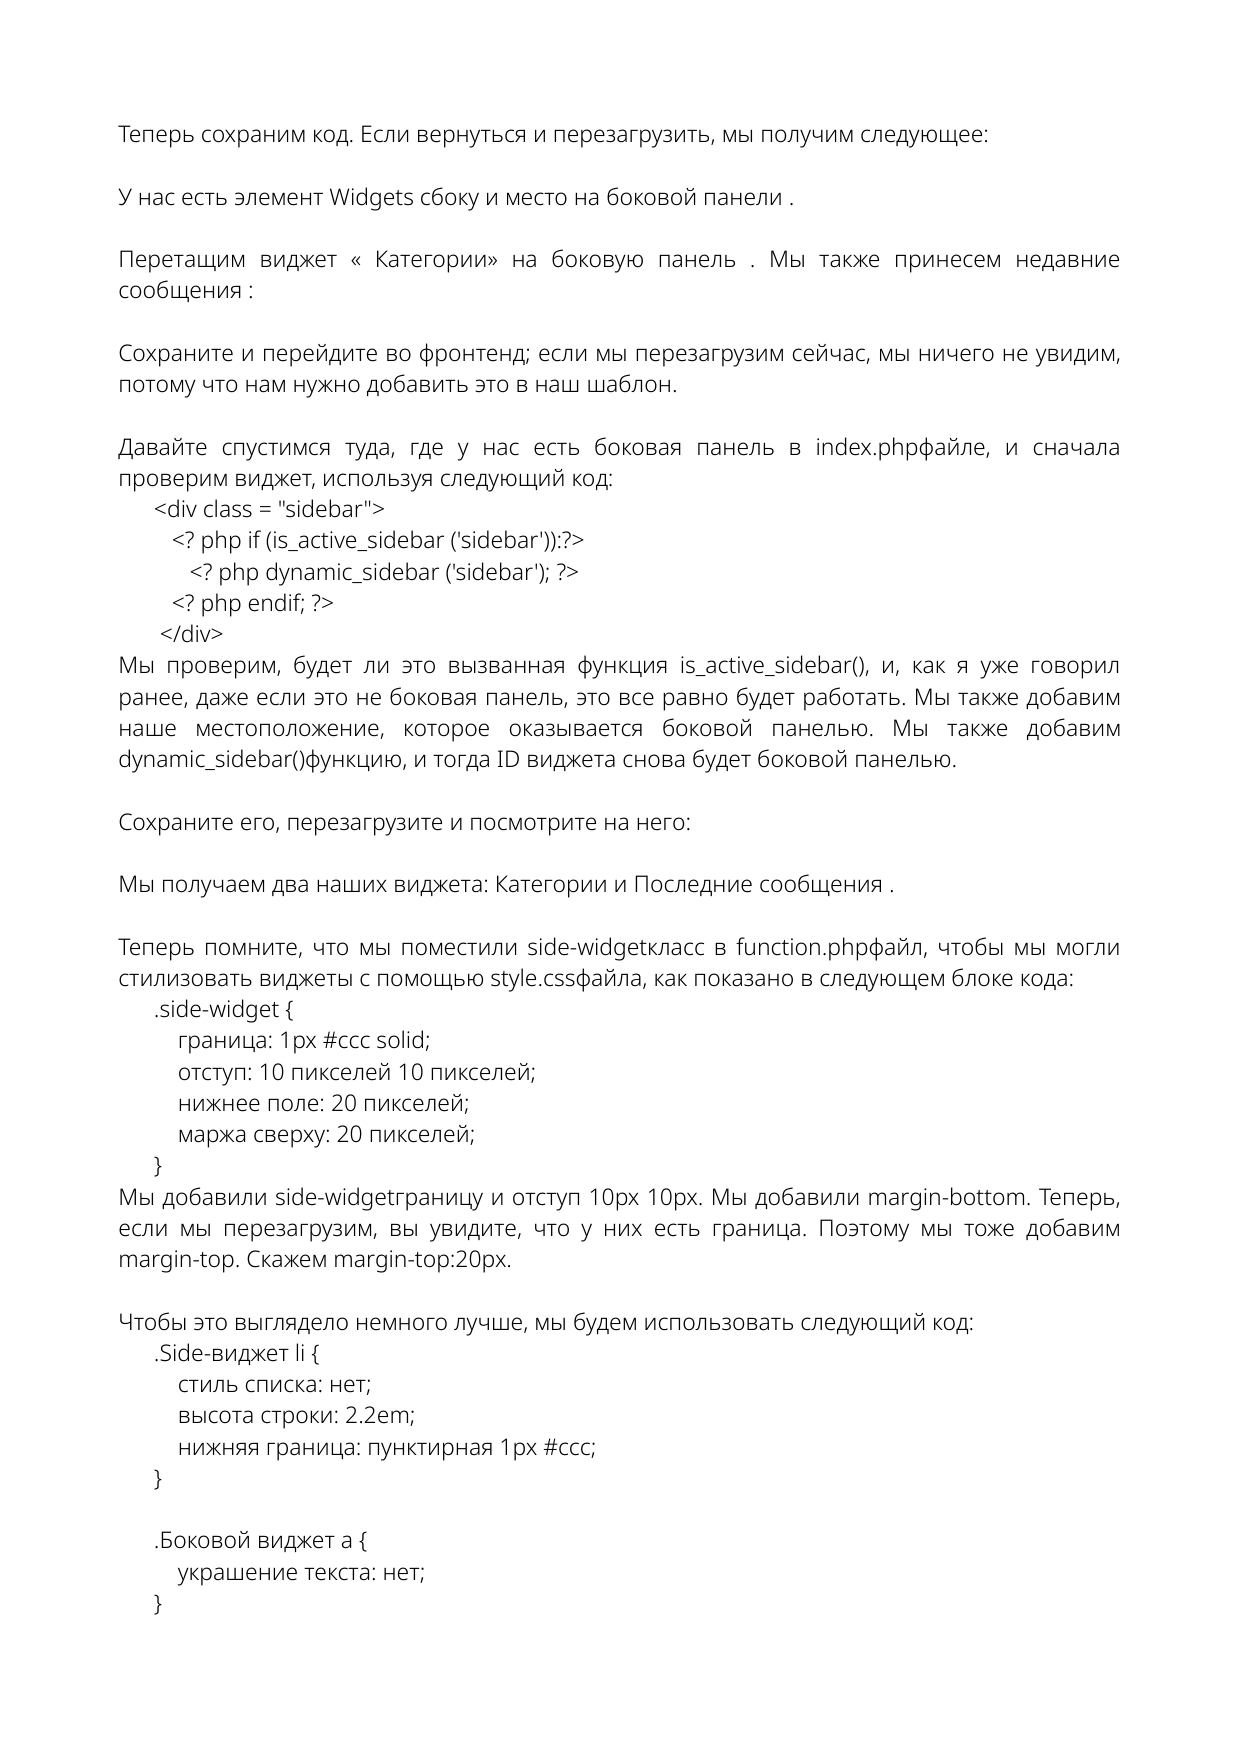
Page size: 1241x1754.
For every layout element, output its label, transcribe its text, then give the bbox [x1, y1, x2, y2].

text стиль списка: нет; [118, 1368, 1122, 1399]
text Сохраните и перейдите во фронтенд; если мы перезагрузим сейчас, мы ничего не увидим, потому что нам нужно добавить это в наш шаблон. [118, 337, 1122, 399]
text <? php if (is_active_sidebar ('sidebar')):?> [118, 524, 1122, 556]
text <div class = "sidebar"> [118, 493, 1122, 524]
text Мы добавили side-widgetграницу и отступ 10px 10px. Мы добавили margin-bottom. Теперь, если мы перезагрузим, вы увидите, что у них есть граница. Поэтому мы тоже добавим margin-top. Скажем margin-top:20px. [118, 1181, 1122, 1274]
text украшение текста: нет; [118, 1556, 1122, 1587]
text } [118, 1587, 1122, 1618]
text Давайте спустимся туда, где у нас есть боковая панель в index.phpфайле, и сначала проверим виджет, используя следующий код: [118, 431, 1122, 493]
text </div> [118, 618, 1122, 649]
text Чтобы это выглядело немного лучше, мы будем использовать следующий код: [118, 1306, 1122, 1337]
text } [118, 1149, 1122, 1181]
text нижнее поле: 20 пикселей; [118, 1087, 1122, 1118]
text У нас есть элемент Widgets сбоку и место на боковой панели . [118, 181, 1122, 212]
text <? php endif; ?> [118, 587, 1122, 618]
text <? php dynamic_sidebar ('sidebar'); ?> [118, 556, 1122, 587]
text высота строки: 2.2em; [118, 1399, 1122, 1431]
text .Боковой виджет a { [118, 1524, 1122, 1556]
text нижняя граница: пунктирная 1px #ccc; [118, 1431, 1122, 1462]
text .side-widget { [118, 993, 1122, 1024]
text Сохраните его, перезагрузите и посмотрите на него: [118, 806, 1122, 837]
text } [118, 1462, 1122, 1493]
text Мы проверим, будет ли это вызванная функция is_active_sidebar(), и, как я уже говорил ранее, даже если это не боковая панель, это все равно будет работать. Мы также добавим наше местоположение, которое оказывается боковой панелью. Мы также добавим dynamic_sidebar()функцию, и тогда ID виджета снова будет боковой панелью. [118, 649, 1122, 774]
text Мы получаем два наших виджета: Категории и Последние сообщения . [118, 868, 1122, 899]
text Теперь сохраним код. Если вернуться и перезагрузить, мы получим следующее: [118, 118, 1122, 149]
text Теперь помните, что мы поместили side-widgetкласс в function.phpфайл, чтобы мы могли стилизовать виджеты с помощью style.cssфайла, как показано в следующем блоке кода: [118, 931, 1122, 993]
text отступ: 10 пикселей 10 пикселей; [118, 1056, 1122, 1087]
text .Side-виджет li { [118, 1337, 1122, 1368]
text Перетащим виджет « Категории» на боковую панель . Мы также принесем недавние сообщения : [118, 243, 1122, 306]
text граница: 1px #ccc solid; [118, 1024, 1122, 1056]
text маржа сверху: 20 пикселей; [118, 1118, 1122, 1149]
